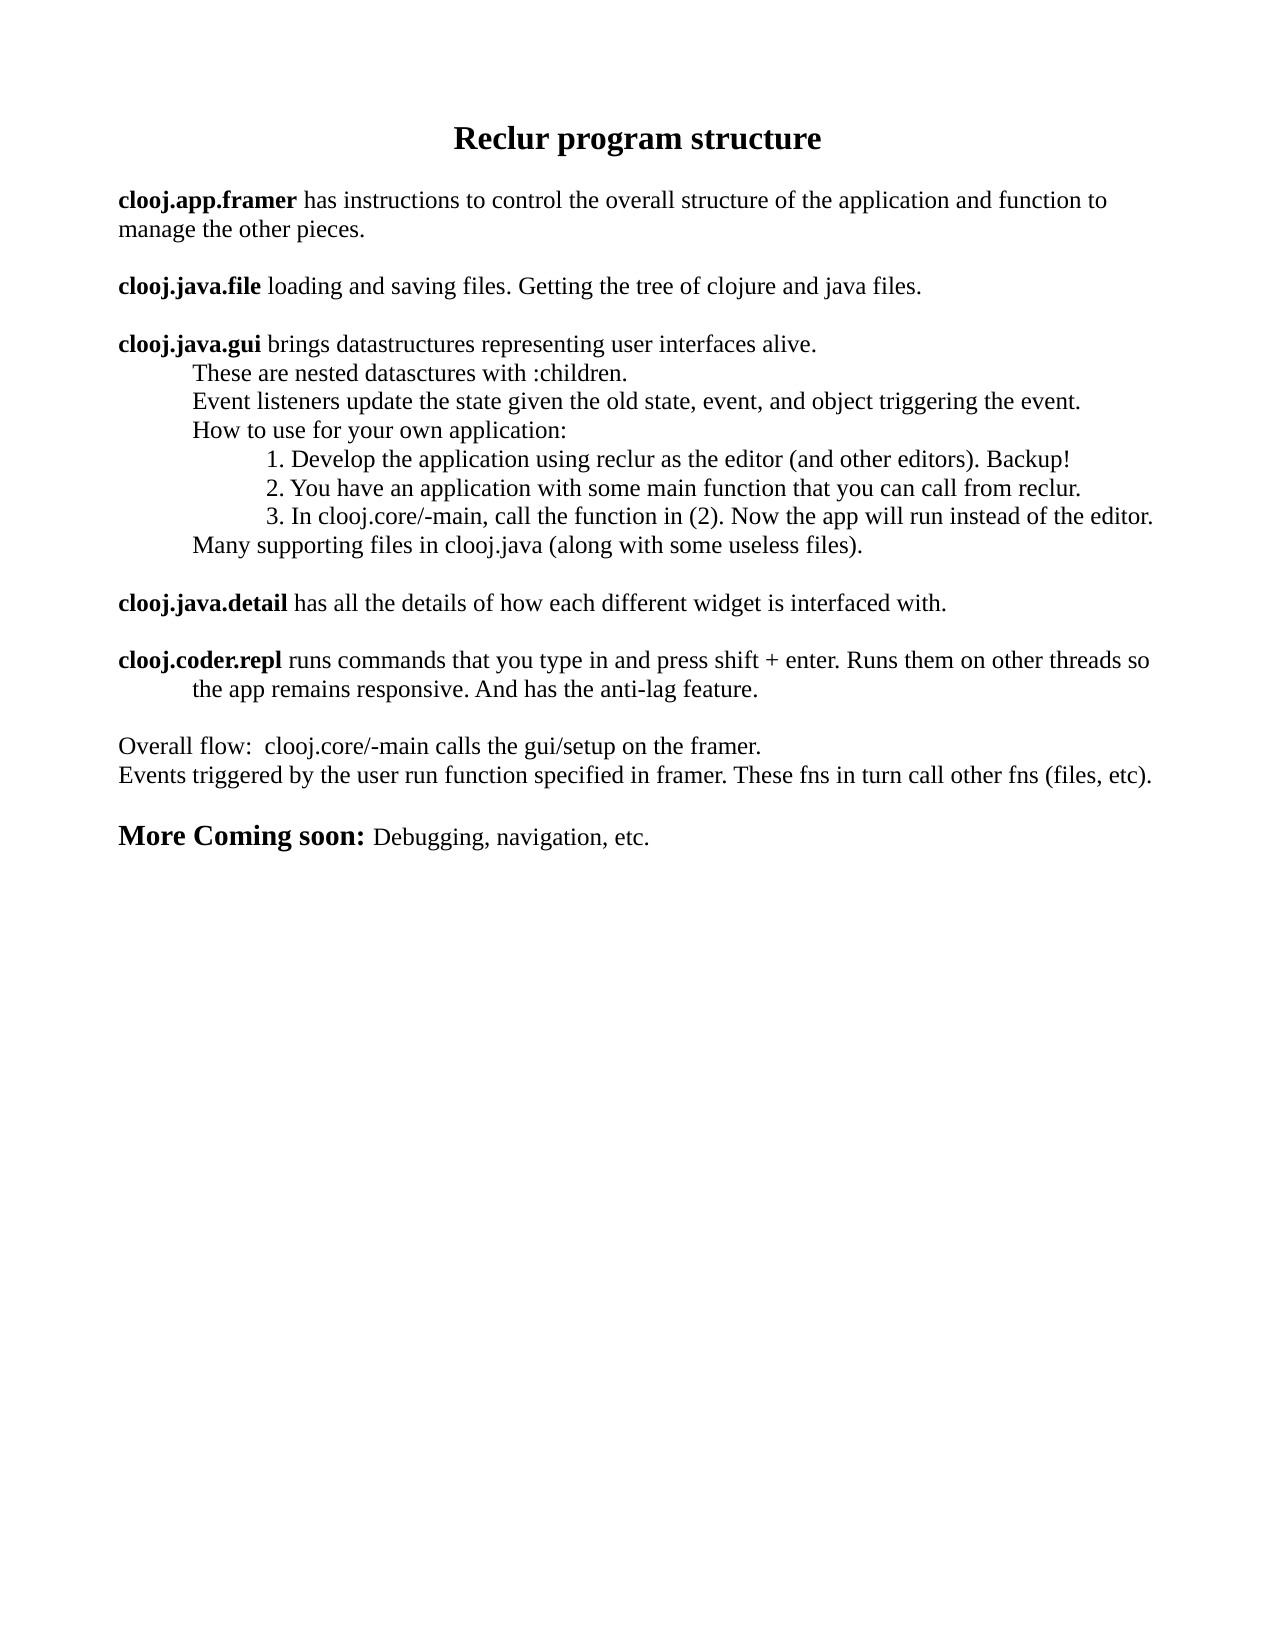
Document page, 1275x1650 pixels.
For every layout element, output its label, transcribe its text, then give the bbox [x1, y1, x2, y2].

text 1. Develop the application using reclur as the editor (and other editors). Backup! [118, 444, 1157, 473]
text These are nested datasctures with :children. [118, 358, 1157, 386]
text clooj.java.detail has all the details of how each different widget is interfaced with. [118, 588, 1157, 616]
text Reclur program structure [118, 118, 1157, 156]
text clooj.java.file loading and saving files. Getting the tree of clojure and java files. [118, 271, 1157, 300]
text the app remains responsive. And has the anti-lag feature. [118, 674, 1157, 703]
text 3. In clooj.core/-main, call the function in (2). Now the app will run instead of the editor. [118, 501, 1157, 530]
text clooj.app.framer has instructions to control the overall structure of the application and function to manage the other pieces. [118, 185, 1157, 243]
text 2. You have an application with some main function that you can call from reclur. [118, 473, 1157, 501]
text Overall flow: clooj.core/-main calls the gui/setup on the framer. [118, 731, 1157, 760]
text clooj.coder.repl runs commands that you type in and press shift + enter. Runs them on other threads so [118, 645, 1157, 674]
text More Coming soon: Debugging, navigation, etc. [118, 818, 1157, 851]
text How to use for your own application: [118, 415, 1157, 444]
text Event listeners update the state given the old state, event, and object triggering the event. [118, 386, 1157, 415]
text Events triggered by the user run function specified in framer. These fns in turn call other fns (files, etc). [118, 760, 1157, 789]
text clooj.java.gui brings datastructures representing user interfaces alive. [118, 329, 1157, 358]
text Many supporting files in clooj.java (along with some useless files). [118, 530, 1157, 559]
